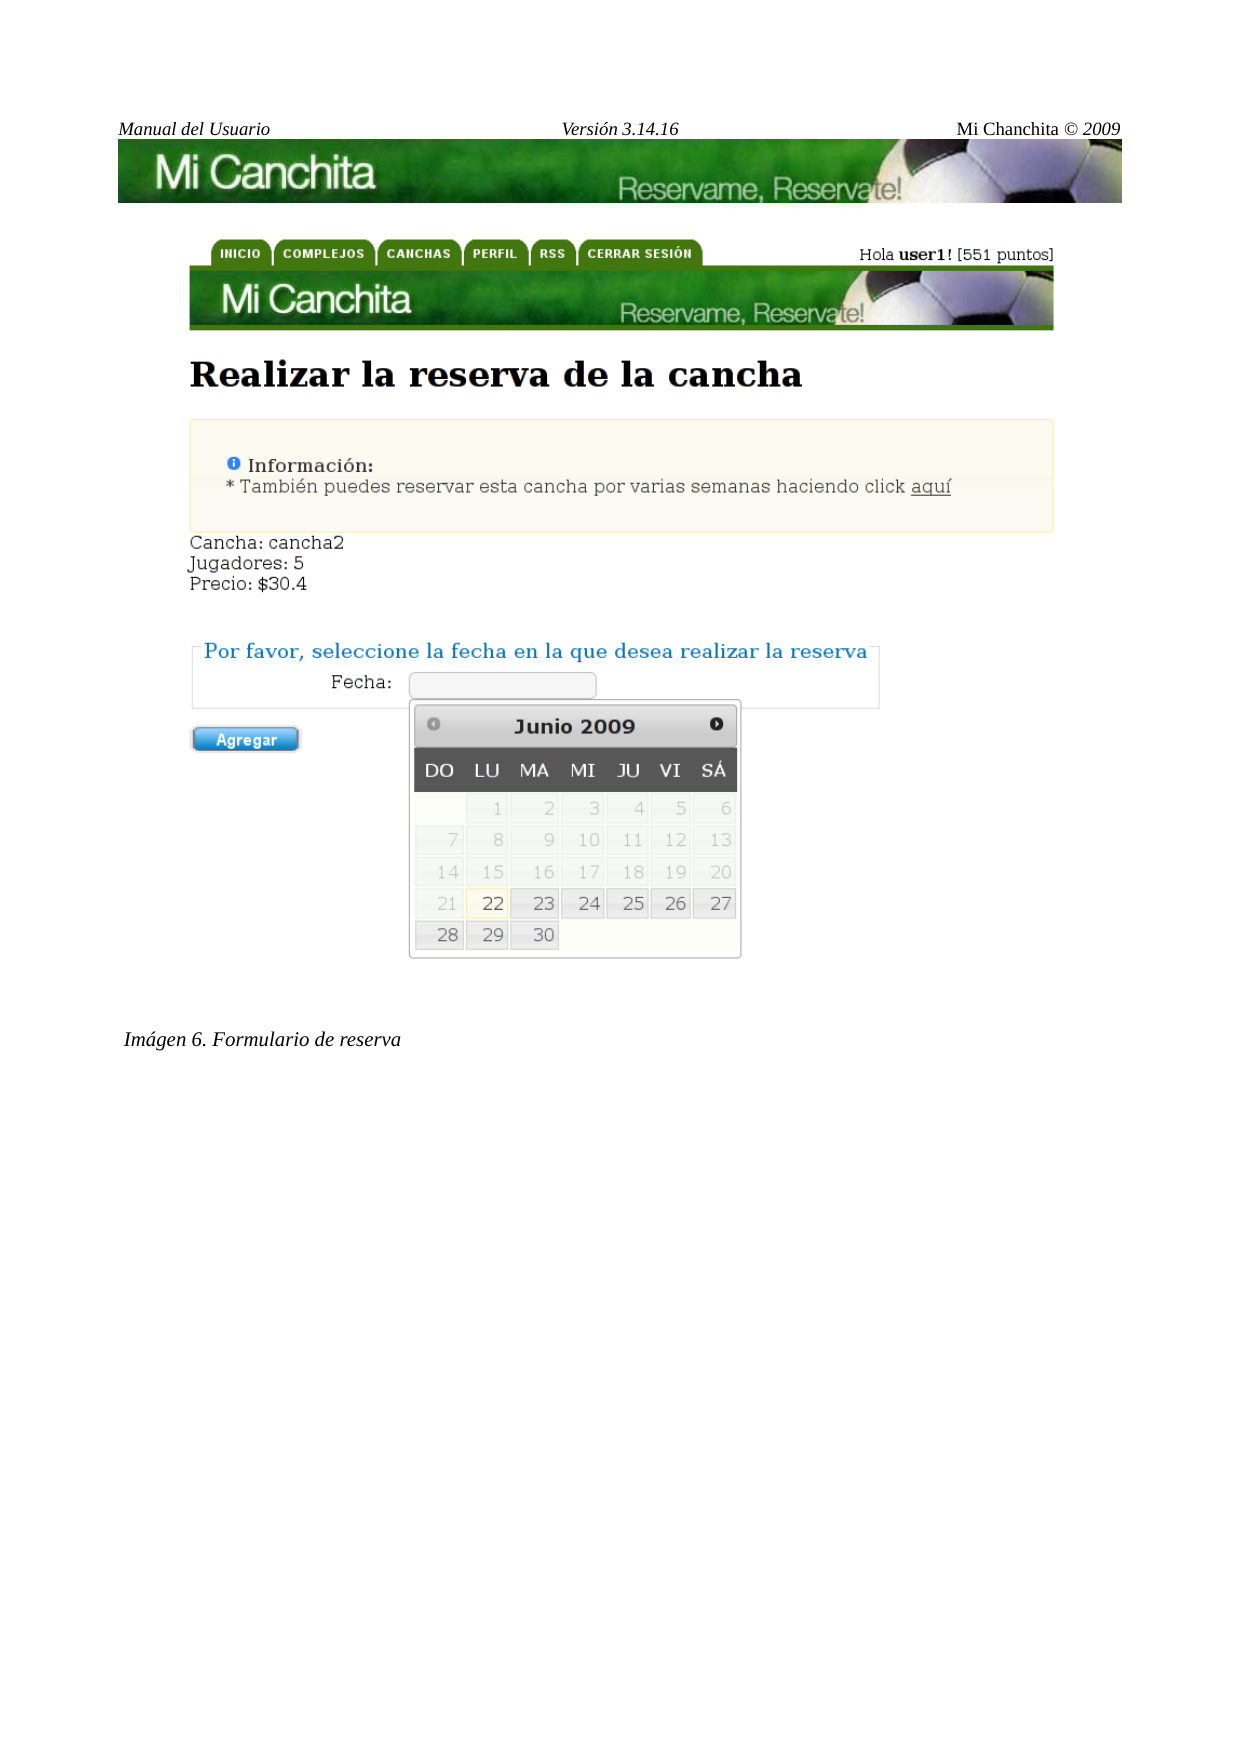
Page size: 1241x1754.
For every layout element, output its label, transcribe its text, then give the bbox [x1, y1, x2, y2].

picture [181, 232, 1059, 978]
picture [118, 139, 1122, 203]
text Imágen 6. Formulario de reserva [124, 1027, 1116, 1051]
